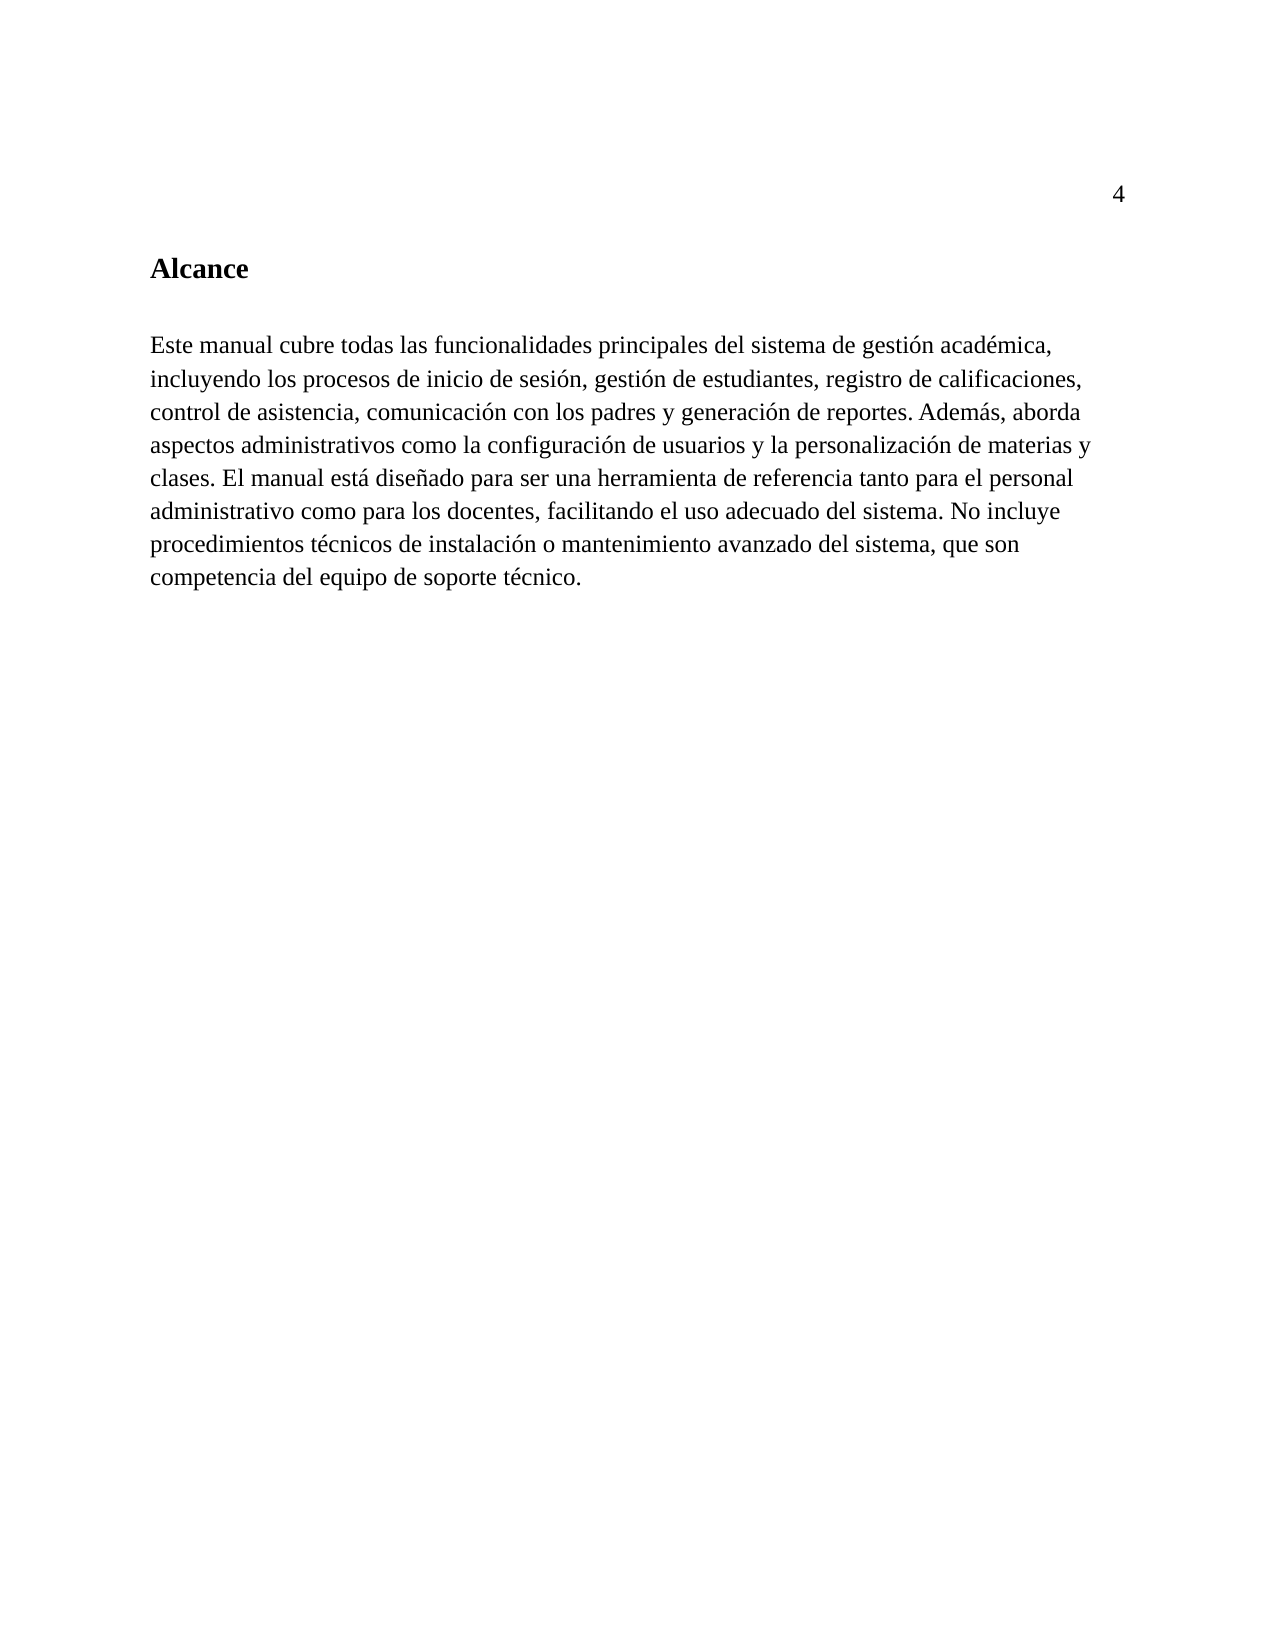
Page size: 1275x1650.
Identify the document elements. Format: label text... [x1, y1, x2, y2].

subtitle Alcance [150, 252, 1125, 285]
text Este manual cubre todas las funcionalidades principales del sistema de gestión académica, incluyendo los procesos de inicio de sesión, gestión de estudiantes, registro de calificaciones, control de asistencia, comunicación con los padres y generación de reportes. Además, aborda aspectos administrativos como la configuración de usuarios y la personalización de materias y clases. El manual está diseñado para ser una herramienta de referencia tanto para el personal administrativo como para los docentes, facilitando el uso adecuado del sistema. No incluye procedimientos técnicos de instalación o mantenimiento avanzado del sistema, que son competencia del equipo de soporte técnico. [150, 298, 1125, 591]
